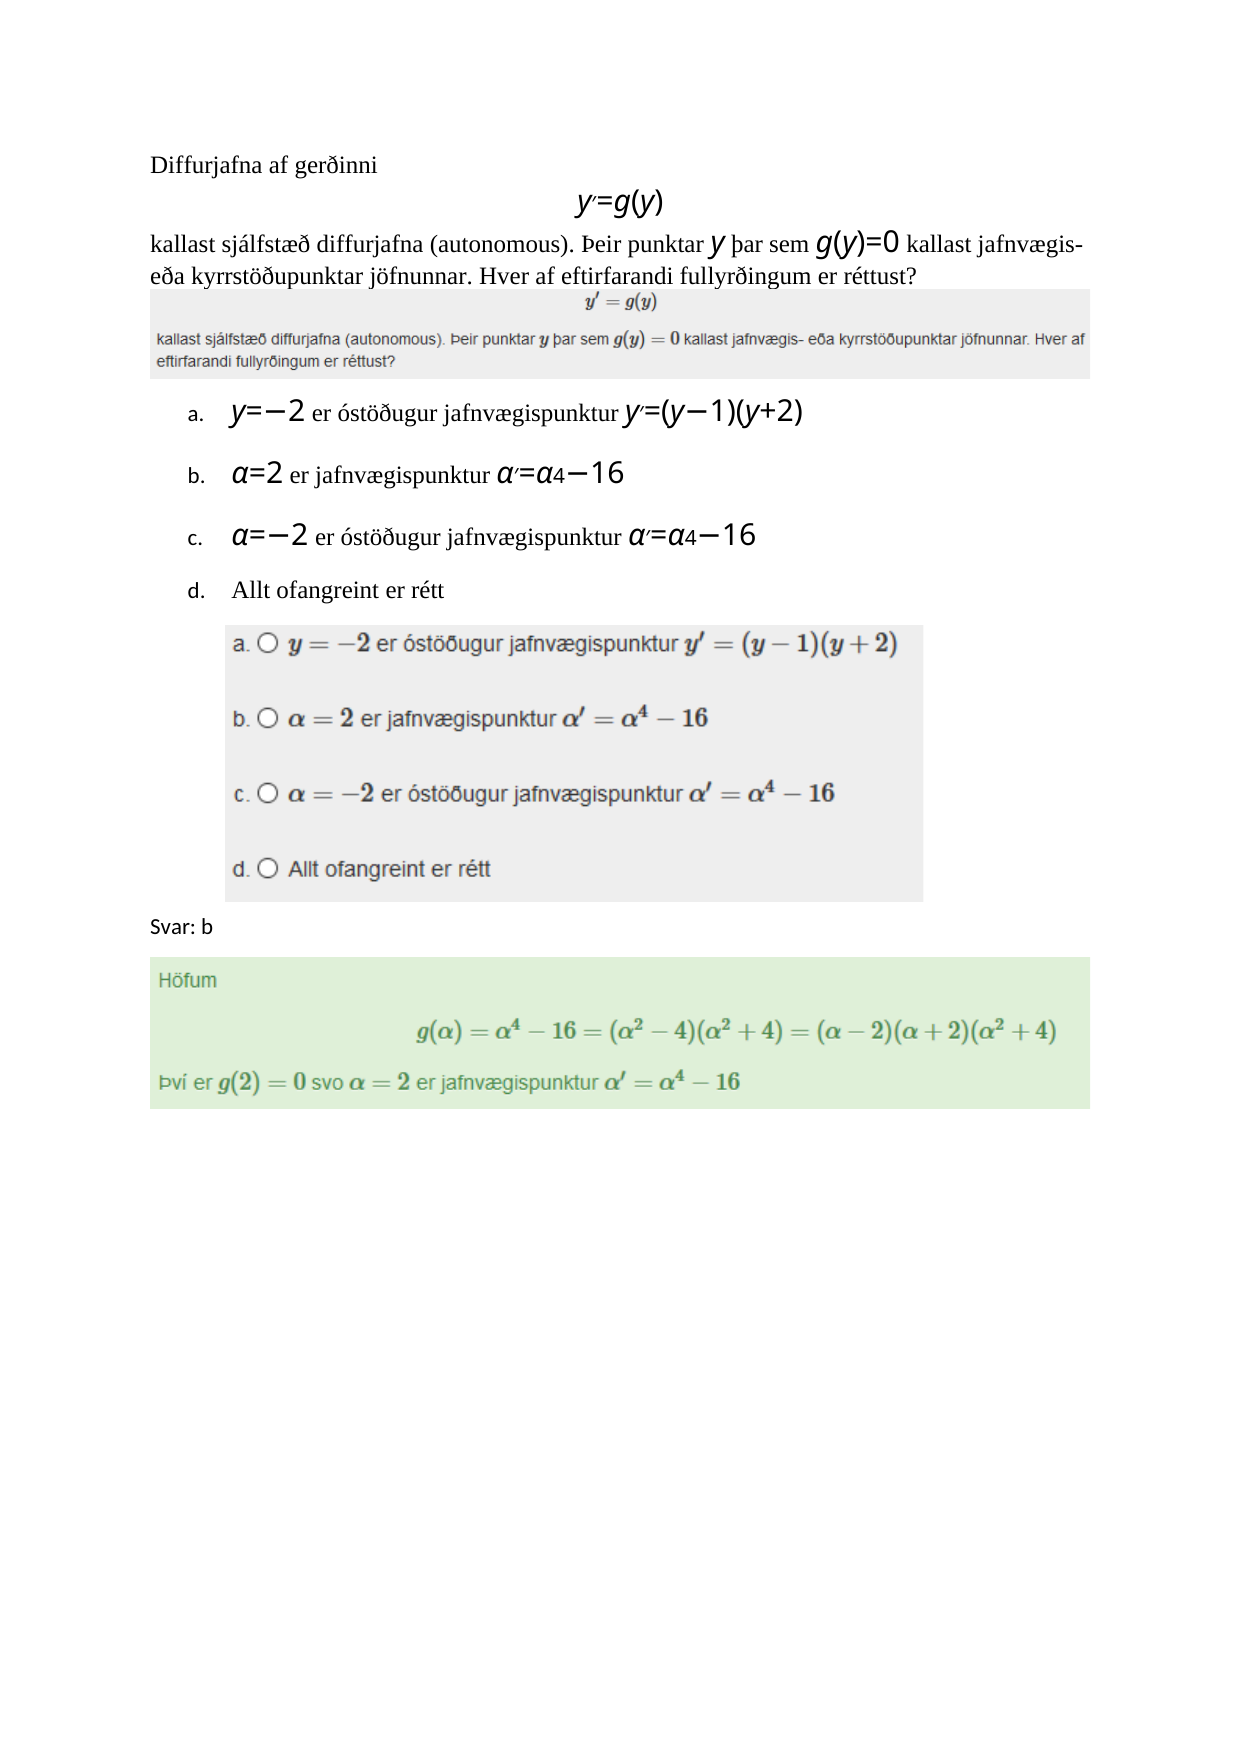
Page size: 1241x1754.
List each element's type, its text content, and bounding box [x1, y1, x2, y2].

text Diffurjafna af gerðinni [150, 150, 1090, 179]
text y′=g(y) [150, 179, 1090, 220]
text Svar: b [150, 912, 1090, 940]
list y=−2 er óstöðugur jafnvægispunktur y′=(y−1)(y+2) [187, 389, 1090, 430]
list α=−2 er óstöðugur jafnvægispunktur α′=α4−16 [187, 513, 1090, 554]
list α=2 er jafnvægispunktur α′=α4−16 [187, 451, 1090, 492]
text kallast sjálfstæð diffurjafna (autonomous). Þeir punktar y þar sem g(y)=0 kallast jafnvægis- eða kyrrstöðupunktar jöfnunnar. Hver af eftirfarandi fullyrðingum er réttust? [150, 220, 1090, 289]
list Allt ofangreint er rétt [187, 575, 1090, 604]
